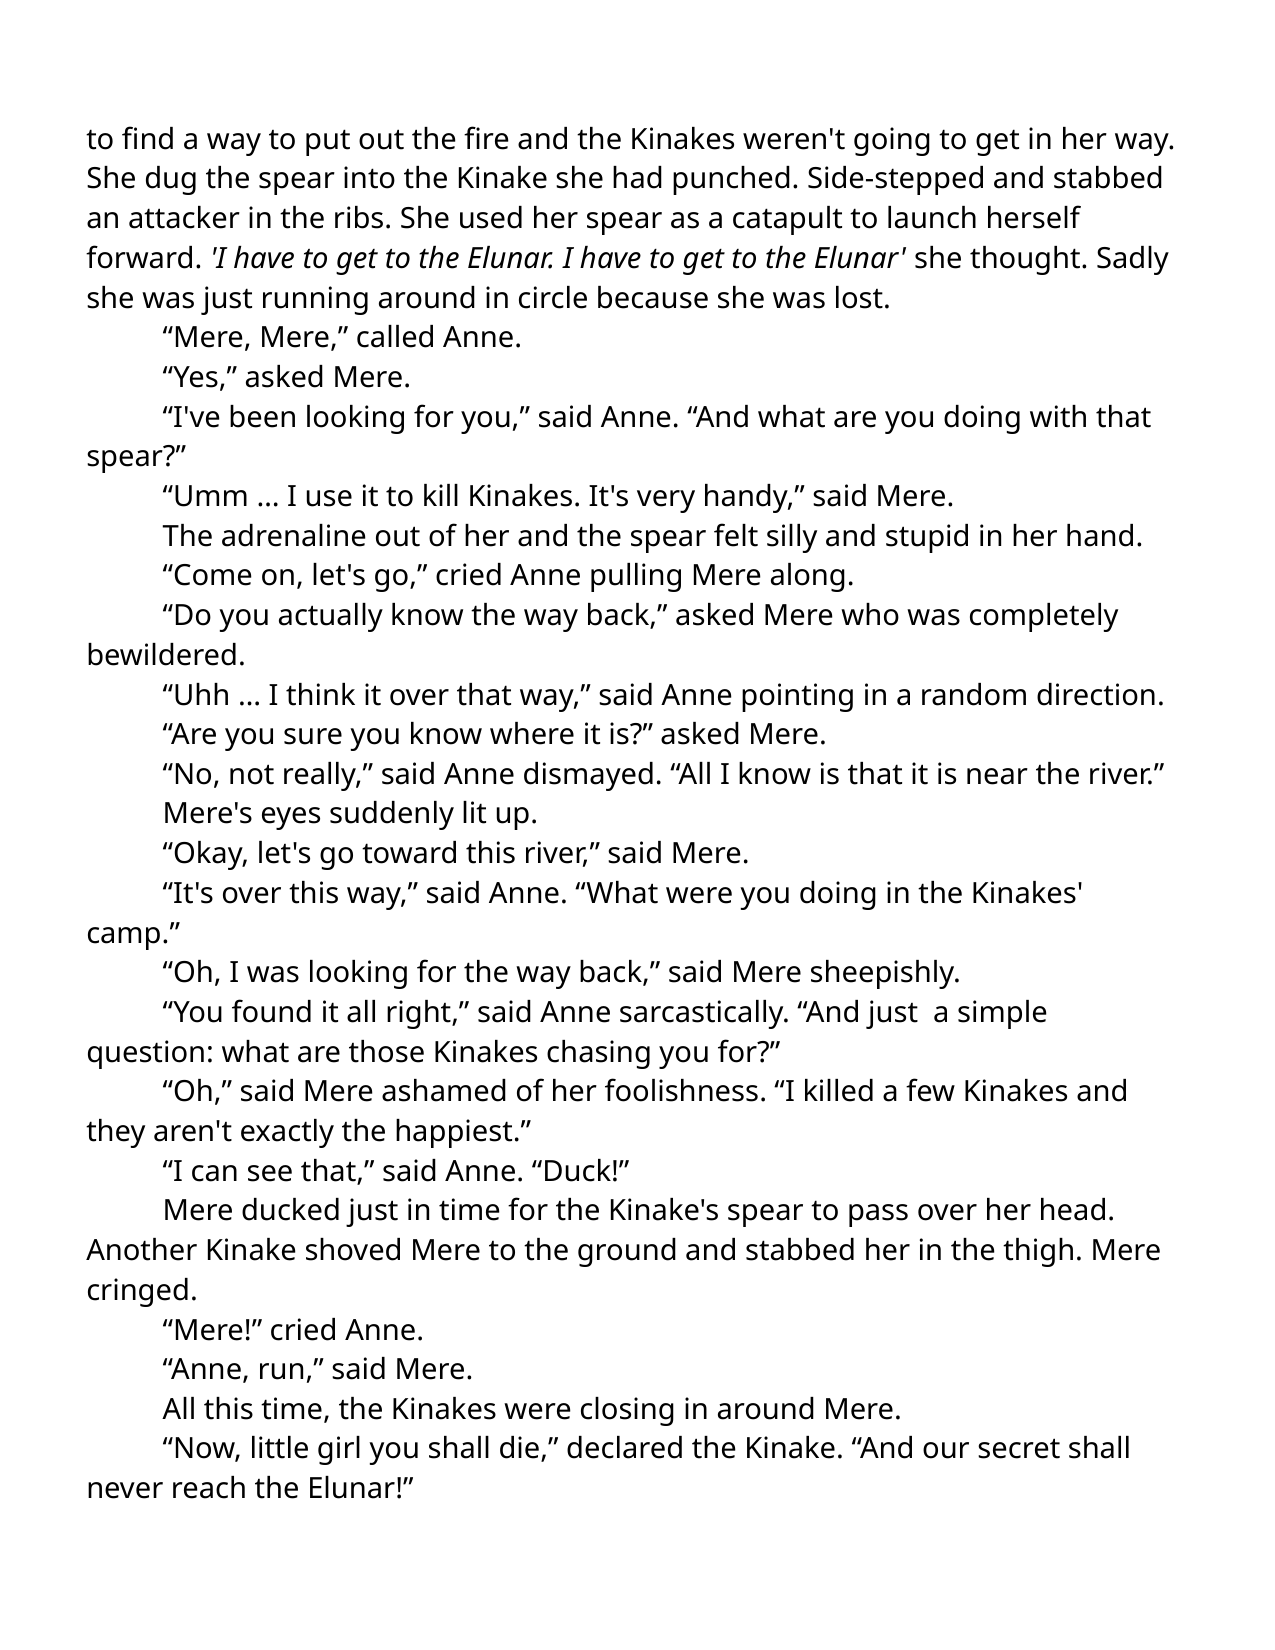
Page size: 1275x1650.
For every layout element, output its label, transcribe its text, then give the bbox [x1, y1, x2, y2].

text “No, not really,” said Anne dismayed. “All I know is that it is near the river.” [86, 753, 1177, 793]
text Mere's eyes suddenly lit up. [86, 793, 1177, 832]
text “Mere!” cried Anne. [86, 1309, 1177, 1348]
text “Are you sure you know where it is?” asked Mere. [86, 713, 1177, 753]
text “Come on, let's go,” cried Anne pulling Mere along. [86, 555, 1177, 594]
text “Now, little girl you shall die,” declared the Kinake. “And our secret shall never reach the Elunar!” [86, 1428, 1177, 1507]
text “Oh,” said Mere ashamed of her foolishness. “I killed a few Kinakes and they aren't exactly the happiest.” [86, 1071, 1177, 1150]
text “Mere, Mere,” called Anne. [86, 317, 1177, 356]
text “You found it all right,” said Anne sarcastically. “And just a simple question: what are those Kinakes chasing you for?” [86, 991, 1177, 1071]
text “Yes,” asked Mere. [86, 356, 1177, 396]
text “Do you actually know the way back,” asked Mere who was completely bewildered. [86, 594, 1177, 674]
text “I've been looking for you,” said Anne. “And what are you doing with that spear?” [86, 396, 1177, 475]
text “Oh, I was looking for the way back,” said Mere sheepishly. [86, 952, 1177, 991]
text to find a way to put out the fire and the Kinakes weren't going to get in her way. She dug the spear into the Kinake she had punched. Side-stepped and stabbed an attacker in the ribs. She used her spear as a catapult to launch herself forward. 'I have to get to the Elunar. I have to get to the Elunar' she thought. Sadly she was just running around in circle because she was lost. [86, 118, 1177, 317]
text Mere ducked just in time for the Kinake's spear to pass over her head. Another Kinake shoved Mere to the ground and stabbed her in the thigh. Mere cringed. [86, 1190, 1177, 1309]
text “I can see that,” said Anne. “Duck!” [86, 1150, 1177, 1190]
text All this time, the Kinakes were closing in around Mere. [86, 1388, 1177, 1428]
text “Uhh … I think it over that way,” said Anne pointing in a random direction. [86, 674, 1177, 713]
text “Okay, let's go toward this river,” said Mere. [86, 832, 1177, 872]
text The adrenaline out of her and the spear felt silly and stupid in her hand. [86, 515, 1177, 555]
text “Umm … I use it to kill Kinakes. It's very handy,” said Mere. [86, 475, 1177, 515]
text “It's over this way,” said Anne. “What were you doing in the Kinakes' camp.” [86, 872, 1177, 952]
text “Anne, run,” said Mere. [86, 1348, 1177, 1388]
